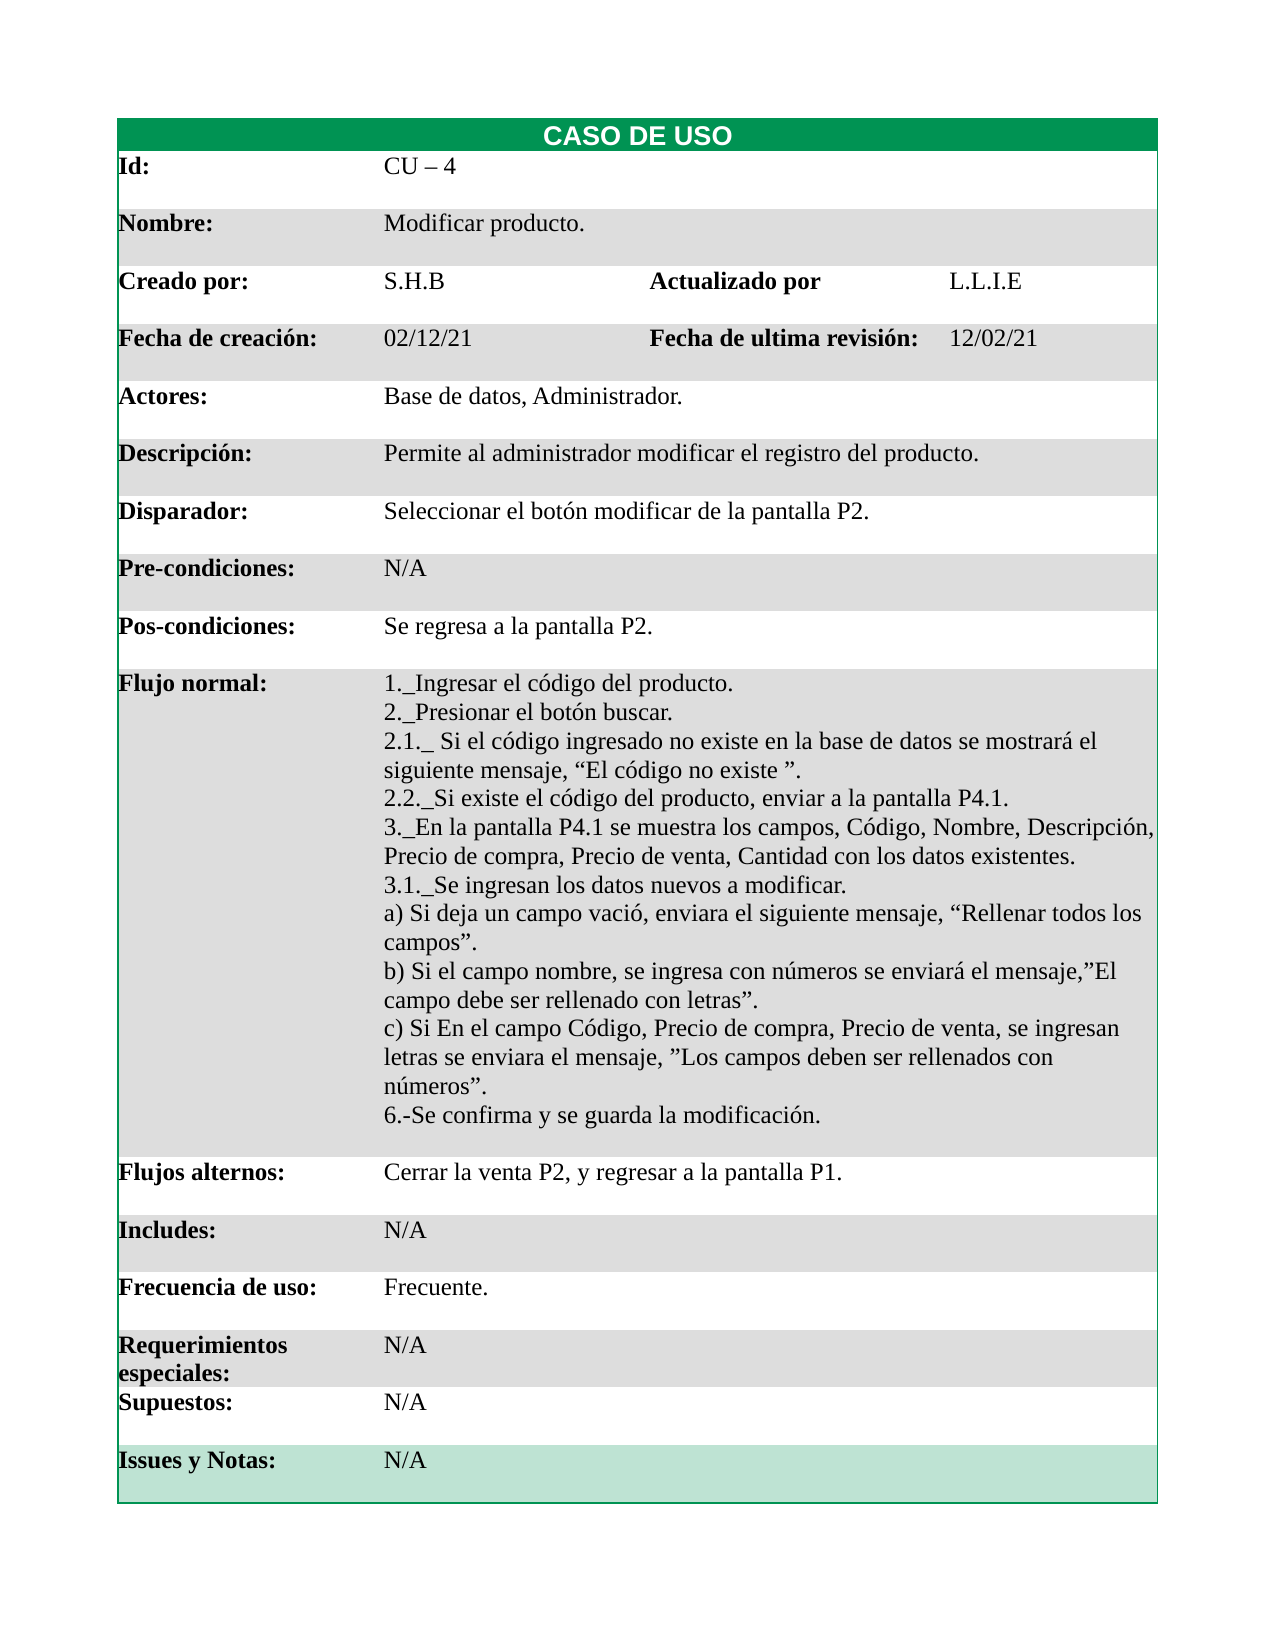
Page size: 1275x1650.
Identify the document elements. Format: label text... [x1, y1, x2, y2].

table_cell Frecuente. [384, 1272, 1157, 1330]
table_cell Nombre: [119, 209, 384, 266]
table_cell Pre-condiciones: [119, 554, 384, 611]
table_cell Frecuencia de uso: [119, 1272, 384, 1330]
table_cell Flujos alternos: [119, 1157, 384, 1215]
table_cell Actualizado por [649, 266, 949, 323]
table_cell Fecha de ultima revisión: [649, 324, 949, 381]
table_cell Issues y Notas: [119, 1445, 384, 1502]
table_cell 02/12/21 [384, 324, 649, 381]
table_cell Pos-condiciones: [119, 611, 384, 668]
table_cell Modificar producto. [384, 209, 1157, 266]
table_cell Seleccionar el botón modificar de la pantalla P2. [384, 496, 1157, 553]
table_cell Se regresa a la pantalla P2. [384, 611, 1157, 668]
table_cell Permite al administrador modificar el registro del producto. [384, 439, 1157, 496]
table_cell Disparador: [119, 496, 384, 553]
table_cell Descripción: [119, 439, 384, 496]
table_cell Flujo normal: [119, 669, 384, 1157]
table_cell 1._Ingresar el código del producto. 2._Presionar el botón buscar. 2.1._ Si el código ingresado no existe en la base de datos se mostrará el siguiente mensaje, “El código no existe ”. 2.2._Si existe el código del producto, enviar a la pantalla P4.1. 3._En la pantalla P4.1 se muestra los campos, Código, Nombre, Descripción, Precio de compra, Precio de venta, Cantidad con los datos existentes. 3.1._Se ingresan los datos nuevos a modificar. a) Si deja un campo vació, enviara el siguiente mensaje, “Rellenar todos los campos”. b) Si el campo nombre, se ingresa con números se enviará el mensaje,”El campo debe ser rellenado con letras”. c) Si En el campo Código, Precio de compra, Precio de venta, se ingresan letras se enviara el mensaje, ”Los campos deben ser rellenados con números”. 6.-Se confirma y se guarda la modificación. [384, 669, 1157, 1157]
table_cell Id: [119, 151, 384, 208]
table_cell S.H.B [384, 266, 649, 323]
table_cell L.L.I.E [949, 266, 1157, 323]
table_cell Cerrar la venta P2, y regresar a la pantalla P1. [384, 1157, 1157, 1215]
table_cell N/A [384, 1215, 1157, 1272]
table_cell Includes: [119, 1215, 384, 1272]
table_cell N/A [384, 1387, 1157, 1445]
table_cell Creado por: [119, 266, 384, 323]
table_header CASO DE USO [119, 120, 1157, 151]
table_cell N/A [384, 1330, 1157, 1387]
table_cell Supuestos: [119, 1387, 384, 1445]
table_cell N/A [384, 554, 1157, 611]
table_cell Actores: [119, 381, 384, 438]
table_cell CU – 4 [384, 151, 1157, 208]
table_cell N/A [384, 1445, 1157, 1502]
table_cell 02/12/21 [949, 324, 1157, 381]
table_cell Fecha de creación: [119, 324, 384, 381]
table_cell Requerimientos especiales: [119, 1330, 384, 1387]
table_cell Base de datos, Administrador. [384, 381, 1157, 438]
